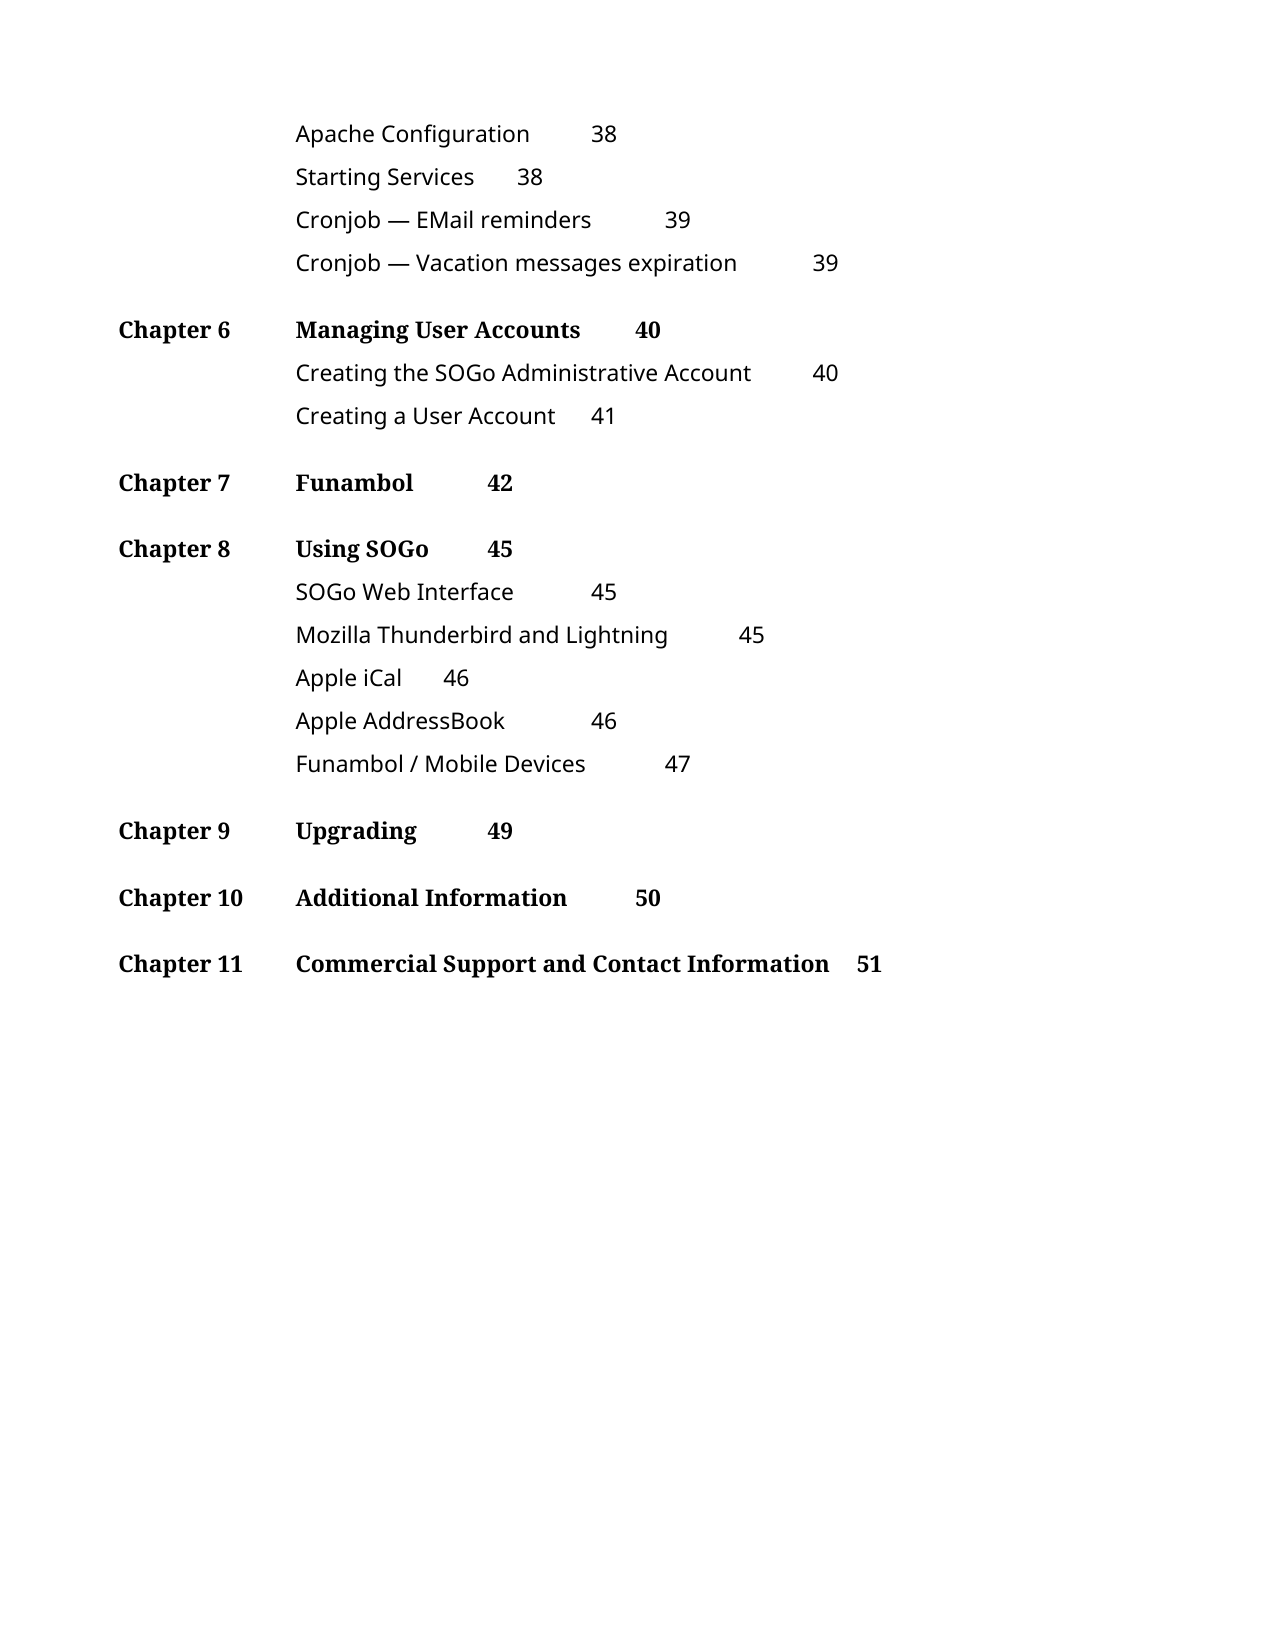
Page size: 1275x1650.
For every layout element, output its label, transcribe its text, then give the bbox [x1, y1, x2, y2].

text Starting Services 38 [295, 161, 1157, 192]
text Chapter 10 Additional Information 50 [118, 882, 1157, 913]
text Creating the SOGo Administrative Account 40 [295, 357, 1157, 388]
text Chapter 7 Funambol 42 [118, 467, 1157, 498]
text SOGo Web Interface 45 [295, 576, 1157, 607]
text Chapter 8 Using SOGo 45 [118, 533, 1157, 564]
text Apple AddressBook 46 [295, 705, 1157, 737]
text Chapter 9 Upgrading 49 [118, 815, 1157, 846]
text Funambol / Mobile Devices 47 [295, 748, 1157, 779]
text Cronjob — EMail reminders 39 [295, 204, 1157, 235]
text Creating a User Account 41 [295, 400, 1157, 431]
text Apache Configuration 38 [295, 118, 1157, 149]
text Mozilla Thunderbird and Lightning 45 [295, 619, 1157, 651]
text Cronjob — Vacation messages expiration 39 [295, 247, 1157, 278]
text Chapter 6 Managing User Accounts 40 [118, 314, 1157, 345]
text Apple iCal 46 [295, 662, 1157, 693]
text Chapter 11 Commercial Support and Contact Information 51 [118, 948, 1157, 979]
